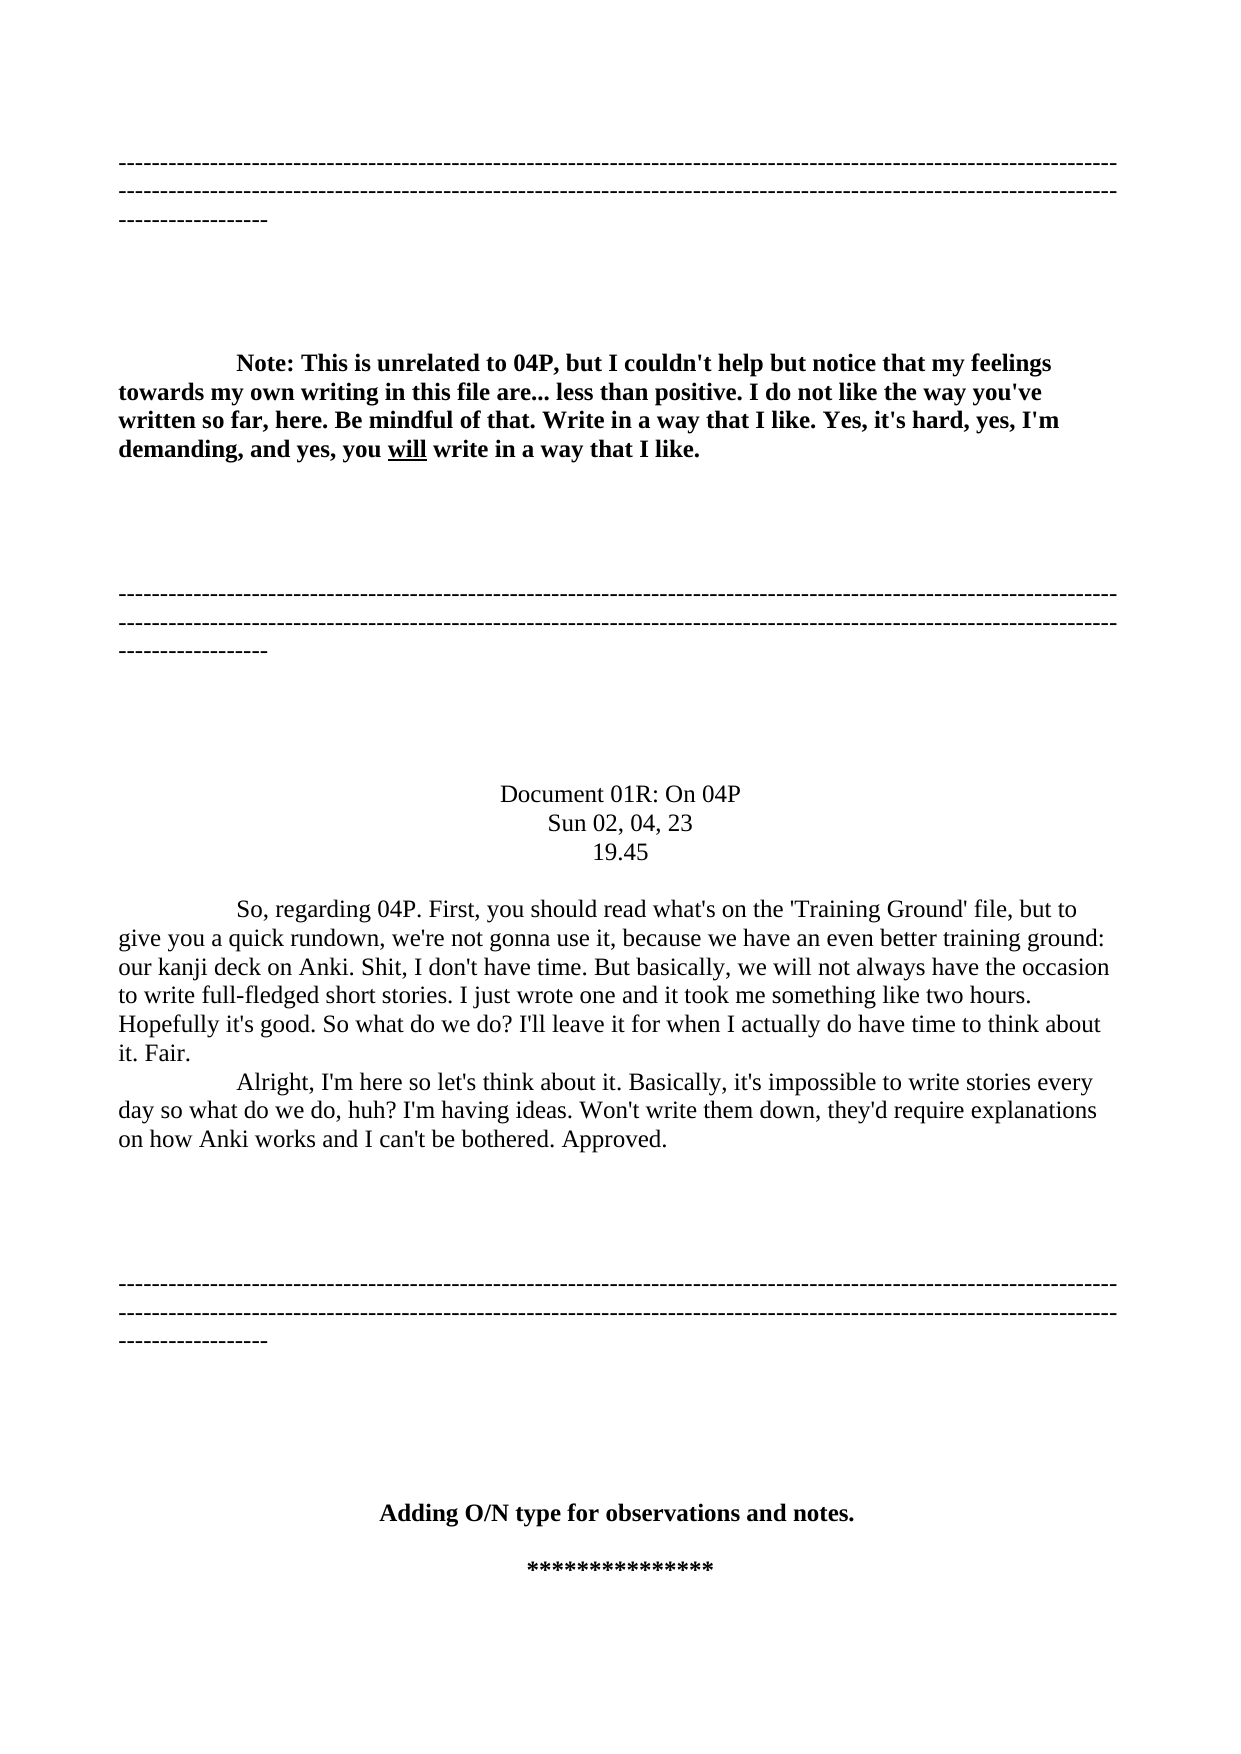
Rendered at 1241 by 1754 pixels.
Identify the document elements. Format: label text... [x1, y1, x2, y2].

text Note: This is unrelated to 04P, but I couldn't help but notice that my feelings towards my own writing in this file are... less than positive. I do not like the way you've written so far, here. Be mindful of that. Write in a way that I like. Yes, it's hard, yes, I'm demanding, and yes, you will write in a way that I like. [118, 348, 1122, 463]
text Document 01R: On 04P [118, 779, 1122, 808]
text Alright, I'm here so let's think about it. Basically, it's impossible to write stories every day so what do we do, huh? I'm having ideas. Won't write them down, they'd require explanations on how Anki works and I can't be bothered. Approved. [118, 1067, 1122, 1153]
text So, regarding 04P. First, you should read what's on the 'Training Ground' file, but to give you a quick rundown, we're not gonna use it, because we have an even better training ground: our kanji deck on Anki. Shit, I don't have time. But basically, we will not always have the occasion to write full-fledged short stories. I just wrote one and it took me something like two hours. Hopefully it's good. So what do we do? I'll leave it for when I actually do have time to think about it. Fair. [118, 894, 1122, 1067]
text ------------------------------------------------------------------------------------------------------------------------------------------------------------------------------------------------------------------------------------------------------------------ [118, 147, 1122, 233]
text Sun 02, 04, 23 [118, 808, 1122, 837]
text ------------------------------------------------------------------------------------------------------------------------------------------------------------------------------------------------------------------------------------------------------------------ [118, 578, 1122, 664]
text *************** [118, 1556, 1122, 1584]
text Adding O/N type for observations and notes. [118, 1498, 1122, 1527]
text ------------------------------------------------------------------------------------------------------------------------------------------------------------------------------------------------------------------------------------------------------------------ [118, 1268, 1122, 1354]
text 19.45 [118, 837, 1122, 866]
